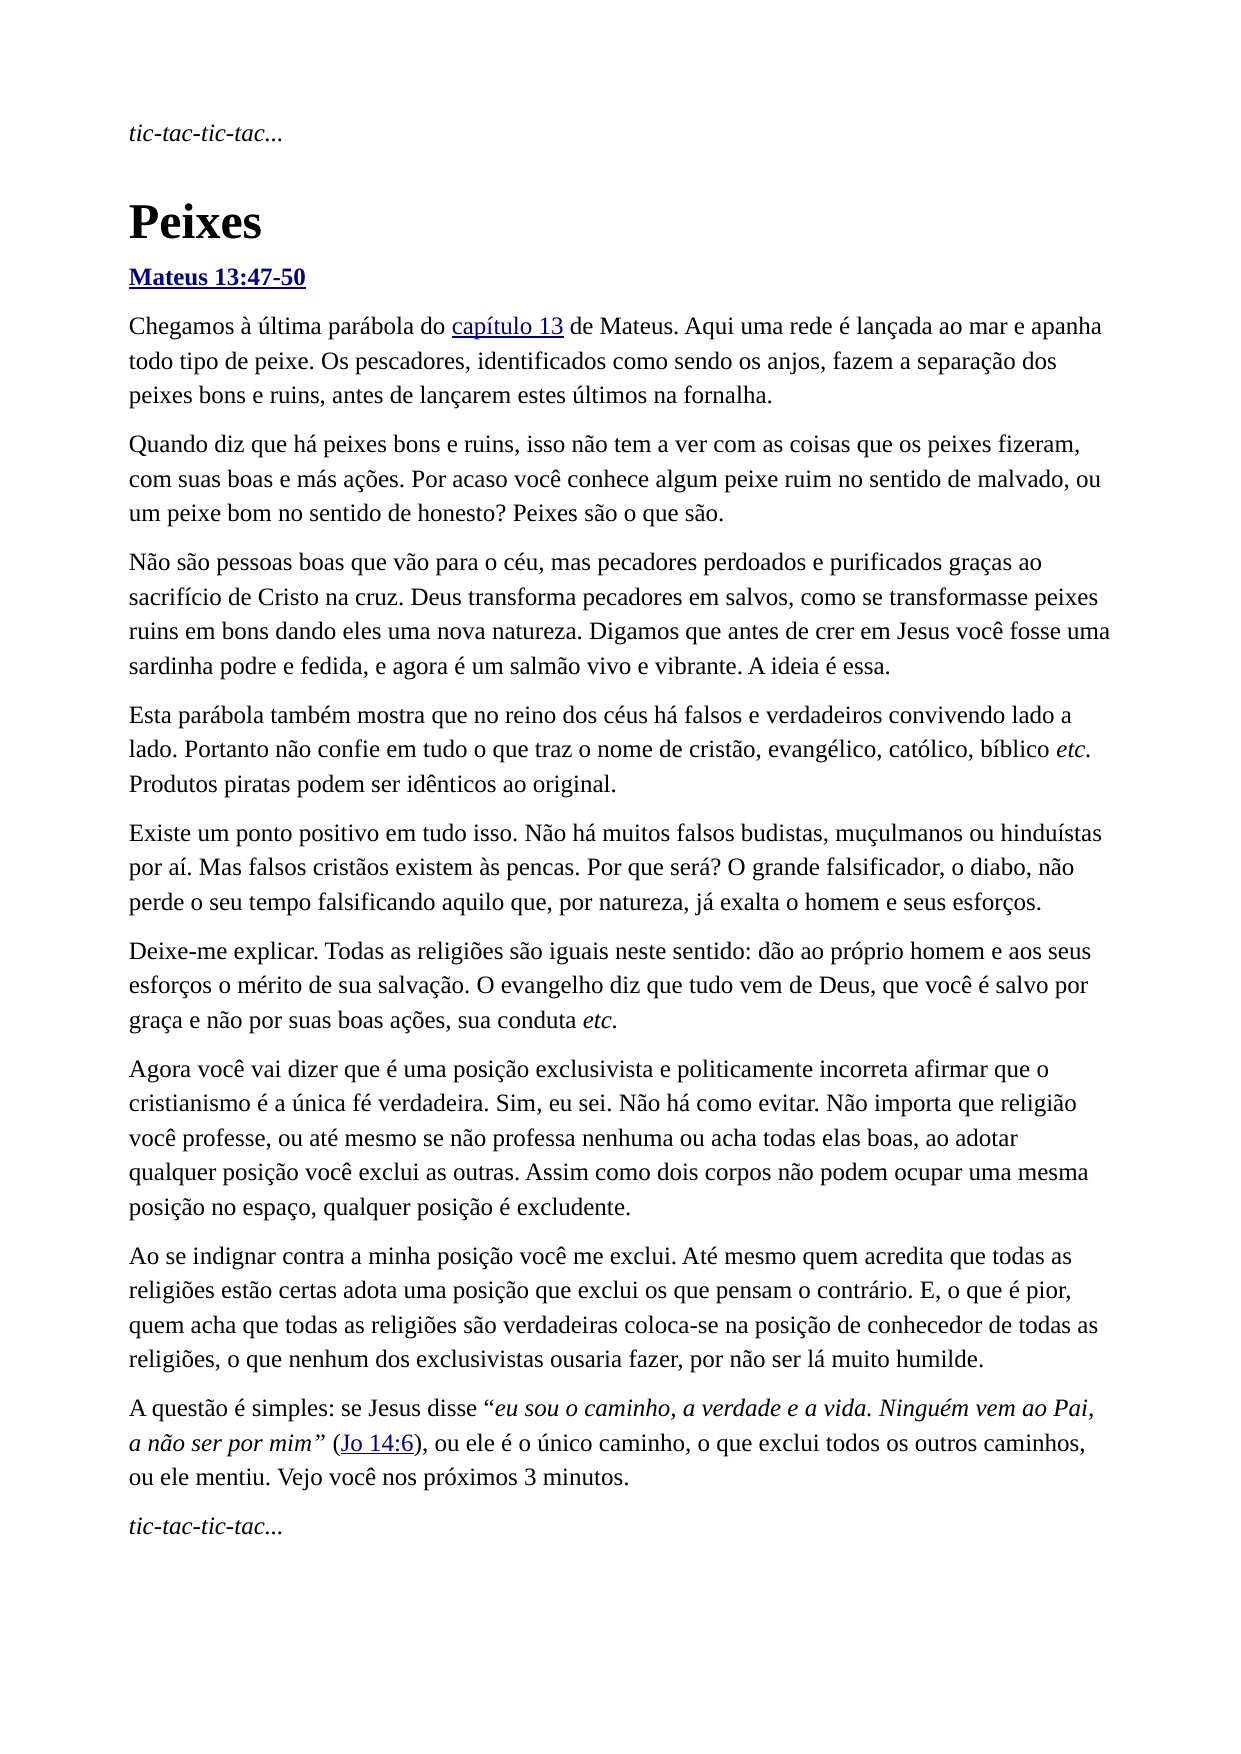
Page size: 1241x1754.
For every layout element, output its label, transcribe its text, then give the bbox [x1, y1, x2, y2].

text Agora você vai dizer que é uma posição exclusivista e politicamente incorreta afirmar que o cristianismo é a única fé verdadeira. Sim, eu sei. Não há como evitar. Não importa que religião você professe, ou até mesmo se não professa nenhuma ou acha todas elas boas, ao adotar qualquer posição você exclui as outras. Assim como dois corpos não podem ocupar uma mesma posição no espaço, qualquer posição é excludente. [129, 1054, 1111, 1221]
text Mateus 13:47-50 [129, 262, 1111, 291]
text Ao se indignar contra a minha posição você me exclui. Até mesmo quem acredita que todas as religiões estão certas adota uma posição que exclui os que pensam o contrário. E, o que é pior, quem acha que todas as religiões são verdadeiras coloca-se na posição de conhecedor de todas as religiões, o que nenhum dos exclusivistas ousaria fazer, por não ser lá muito humilde. [129, 1241, 1111, 1373]
text Existe um ponto positivo em tudo isso. Não há muitos falsos budistas, muçulmanos ou hinduístas por aí. Mas falsos cristãos existem às pencas. Por que será? O grande falsificador, o diabo, não perde o seu tempo falsificando aquilo que, por natureza, já exalta o homem e seus esforços. [129, 818, 1111, 916]
text Esta parábola também mostra que no reino dos céus há falsos e verdadeiros convivendo lado a lado. Portanto não confie em tudo o que traz o nome de cristão, evangélico, católico, bíblico etc. Produtos piratas podem ser idênticos ao original. [129, 700, 1111, 797]
subtitle Peixes [129, 192, 1111, 250]
text Deixe-me explicar. Todas as religiões são iguais neste sentido: dão ao próprio homem e aos seus esforços o mérito de sua salvação. O evangelho diz que tudo vem de Deus, que você é salvo por graça e não por suas boas ações, sua conduta etc. [129, 936, 1111, 1033]
text A questão é simples: se Jesus disse “eu sou o caminho, a verdade e a vida. Ninguém vem ao Pai, a não ser por mim” (Jo 14:6), ou ele é o único caminho, o que exclui todos os outros caminhos, ou ele mentiu. Vejo você nos próximos 3 minutos. [129, 1393, 1111, 1491]
text Chegamos à última parábola do capítulo 13 de Mateus. Aqui uma rede é lançada ao mar e apanha todo tipo de peixe. Os pescadores, identificados como sendo os anjos, fazem a separação dos peixes bons e ruins, antes de lançarem estes últimos na fornalha. [129, 311, 1111, 409]
text Não são pessoas boas que vão para o céu, mas pecadores perdoados e purificados graças ao sacrifício de Cristo na cruz. Deus transforma pecadores em salvos, como se transformasse peixes ruins em bons dando eles uma nova natureza. Digamos que antes de crer em Jesus você fosse uma sardinha podre e fedida, e agora é um salmão vivo e vibrante. A ideia é essa. [129, 547, 1111, 679]
text Quando diz que há peixes bons e ruins, isso não tem a ver com as coisas que os peixes fizeram, com suas boas e más ações. Por acaso você conhece algum peixe ruim no sentido de malvado, ou um peixe bom no sentido de honesto? Peixes são o que são. [129, 429, 1111, 527]
text tic-tac-tic-tac... [129, 118, 1111, 147]
text tic-tac-tic-tac... [129, 1511, 1111, 1540]
